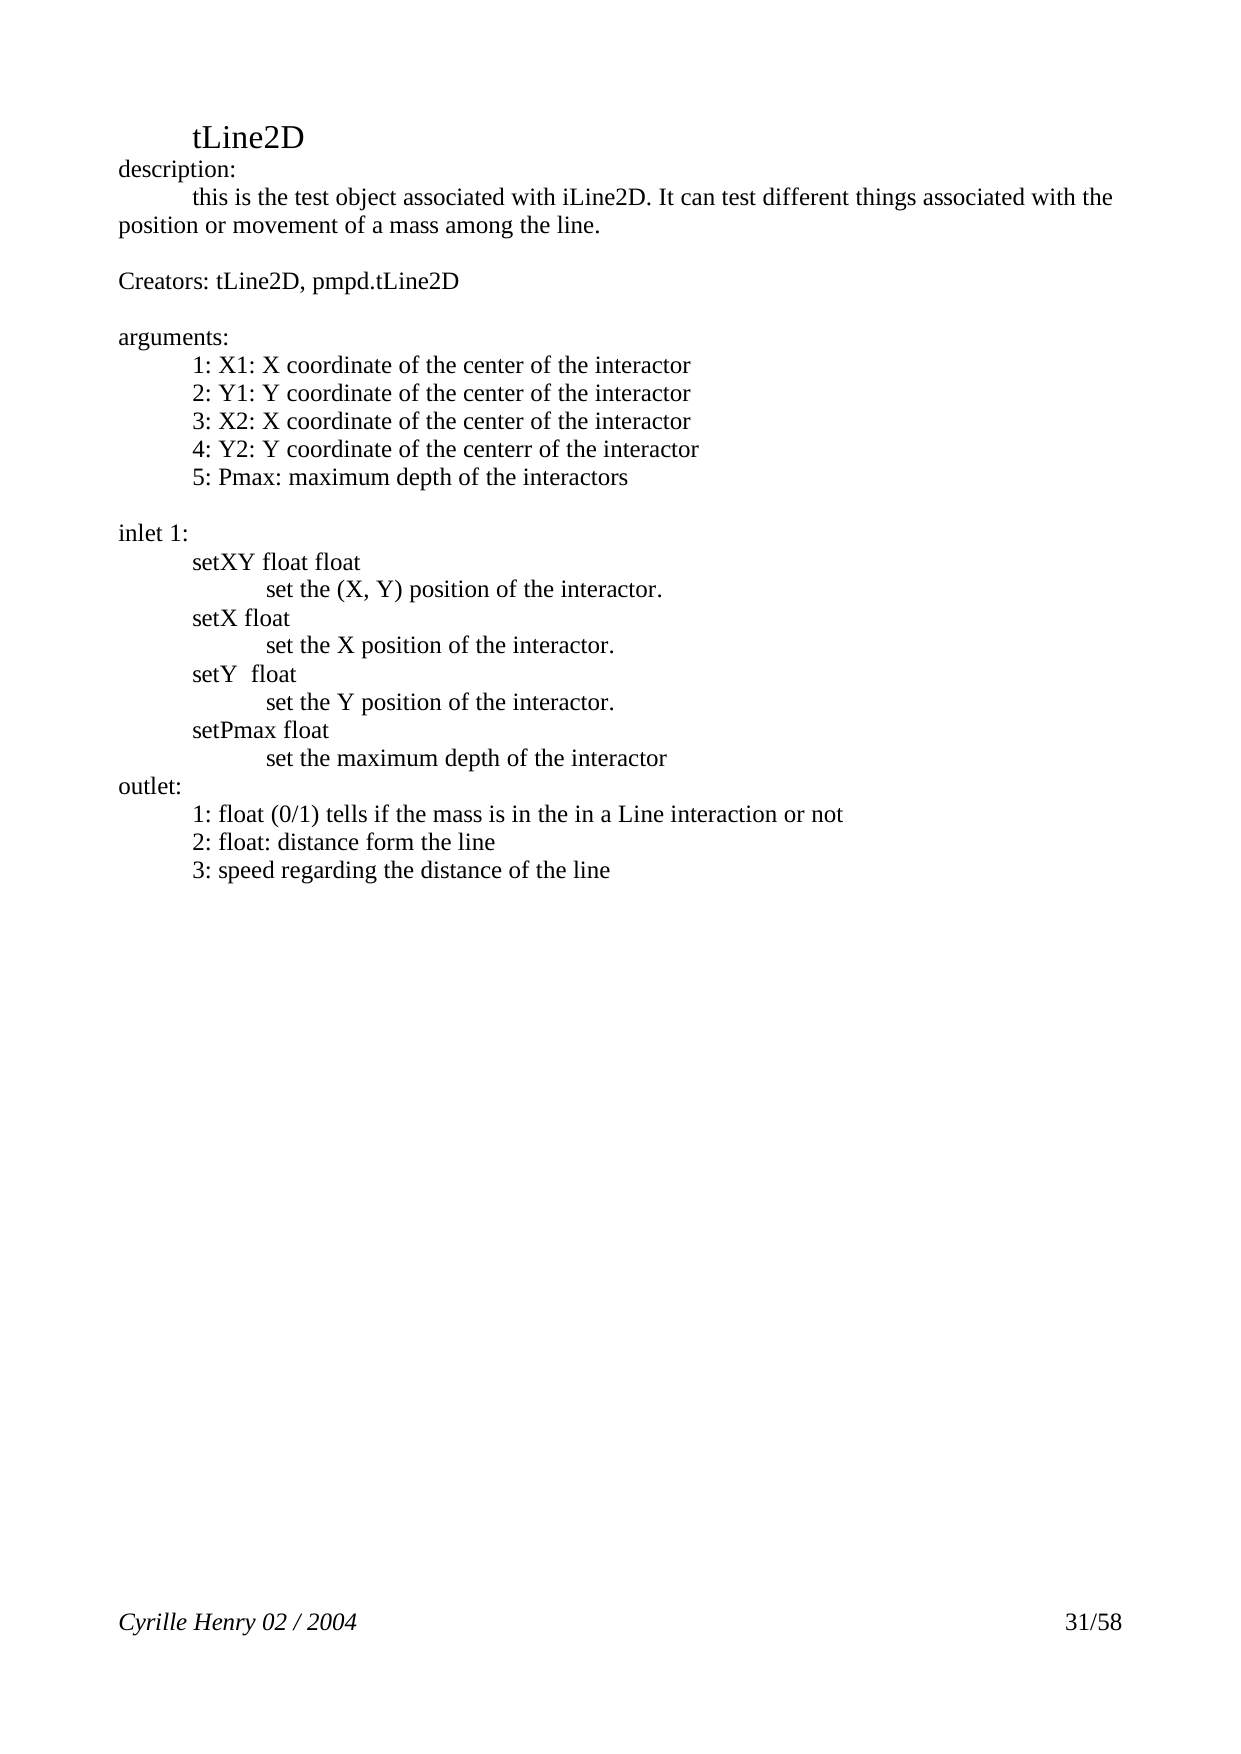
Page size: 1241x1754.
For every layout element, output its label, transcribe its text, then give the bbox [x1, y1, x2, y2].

text 3: X2: X coordinate of the center of the interactor [118, 407, 1122, 435]
text arguments: [118, 323, 1122, 351]
text 2: Y1: Y coordinate of the center of the interactor [118, 379, 1122, 407]
text 4: Y2: Y coordinate of the centerr of the interactor [118, 435, 1122, 463]
text outlet: [118, 772, 1122, 799]
text set the maximum depth of the interactor [118, 743, 1122, 772]
text set the (X, Y) position of the interactor. [118, 575, 1122, 603]
text 2: float: distance form the line [118, 828, 1122, 856]
text setPmax float [118, 716, 1122, 743]
text 1: float (0/1) tells if the mass is in the in a Line interaction or not [118, 799, 1122, 828]
text tLine2D [118, 118, 1122, 155]
text 5: Pmax: maximum depth of the interactors [118, 463, 1122, 491]
text inlet 1: [118, 519, 1122, 547]
text description: [118, 155, 1122, 183]
text 1: X1: X coordinate of the center of the interactor [118, 351, 1122, 379]
text setX float [118, 603, 1122, 631]
text 3: speed regarding the distance of the line [118, 856, 1122, 884]
text setY float [118, 659, 1122, 687]
text Creators: tLine2D, pmpd.tLine2D [118, 267, 1122, 295]
text set the X position of the interactor. [118, 631, 1122, 659]
text setXY float float [118, 547, 1122, 575]
text set the Y position of the interactor. [118, 687, 1122, 716]
text this is the test object associated with iLine2D. It can test different things associated with the position or movement of a mass among the line. [118, 183, 1122, 239]
